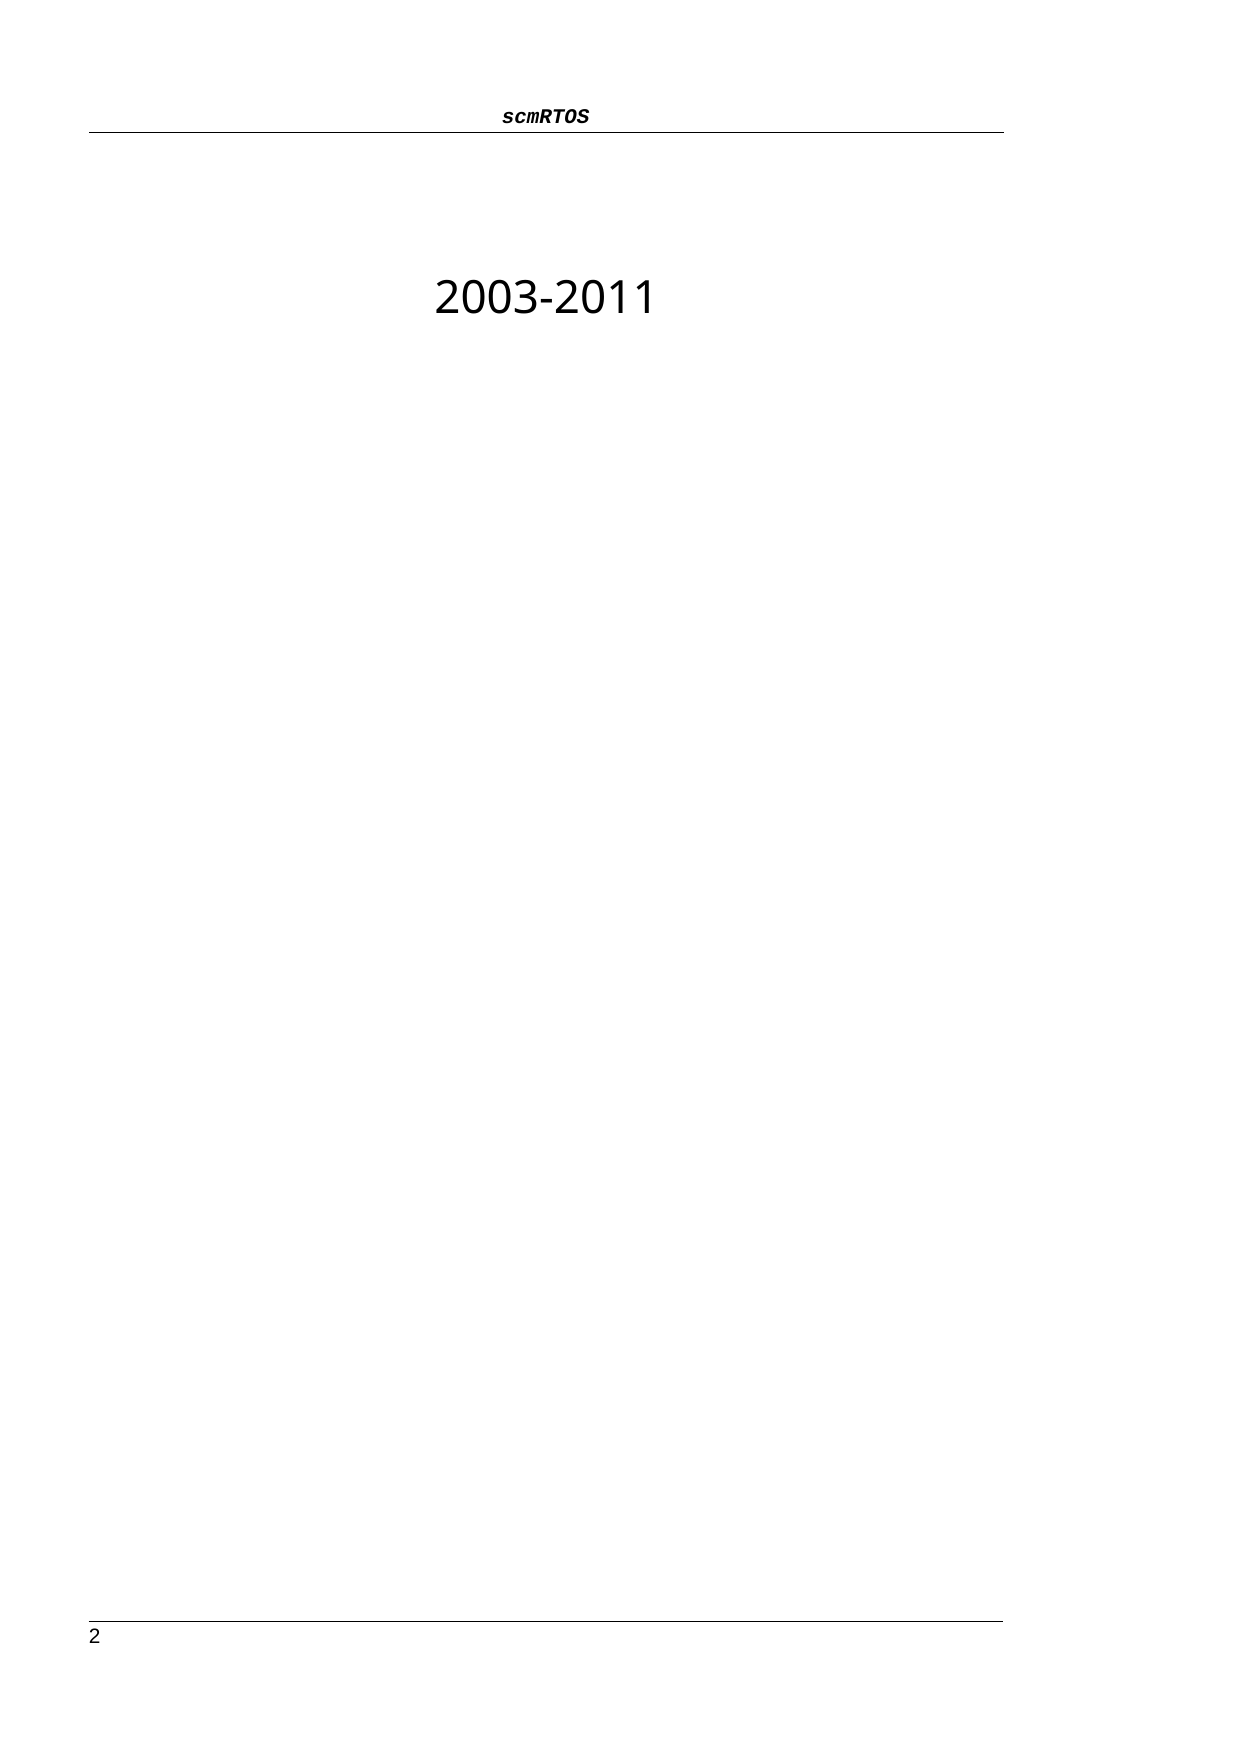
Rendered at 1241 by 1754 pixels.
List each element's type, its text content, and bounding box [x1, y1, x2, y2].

text 2003-2011 [88, 264, 1004, 327]
